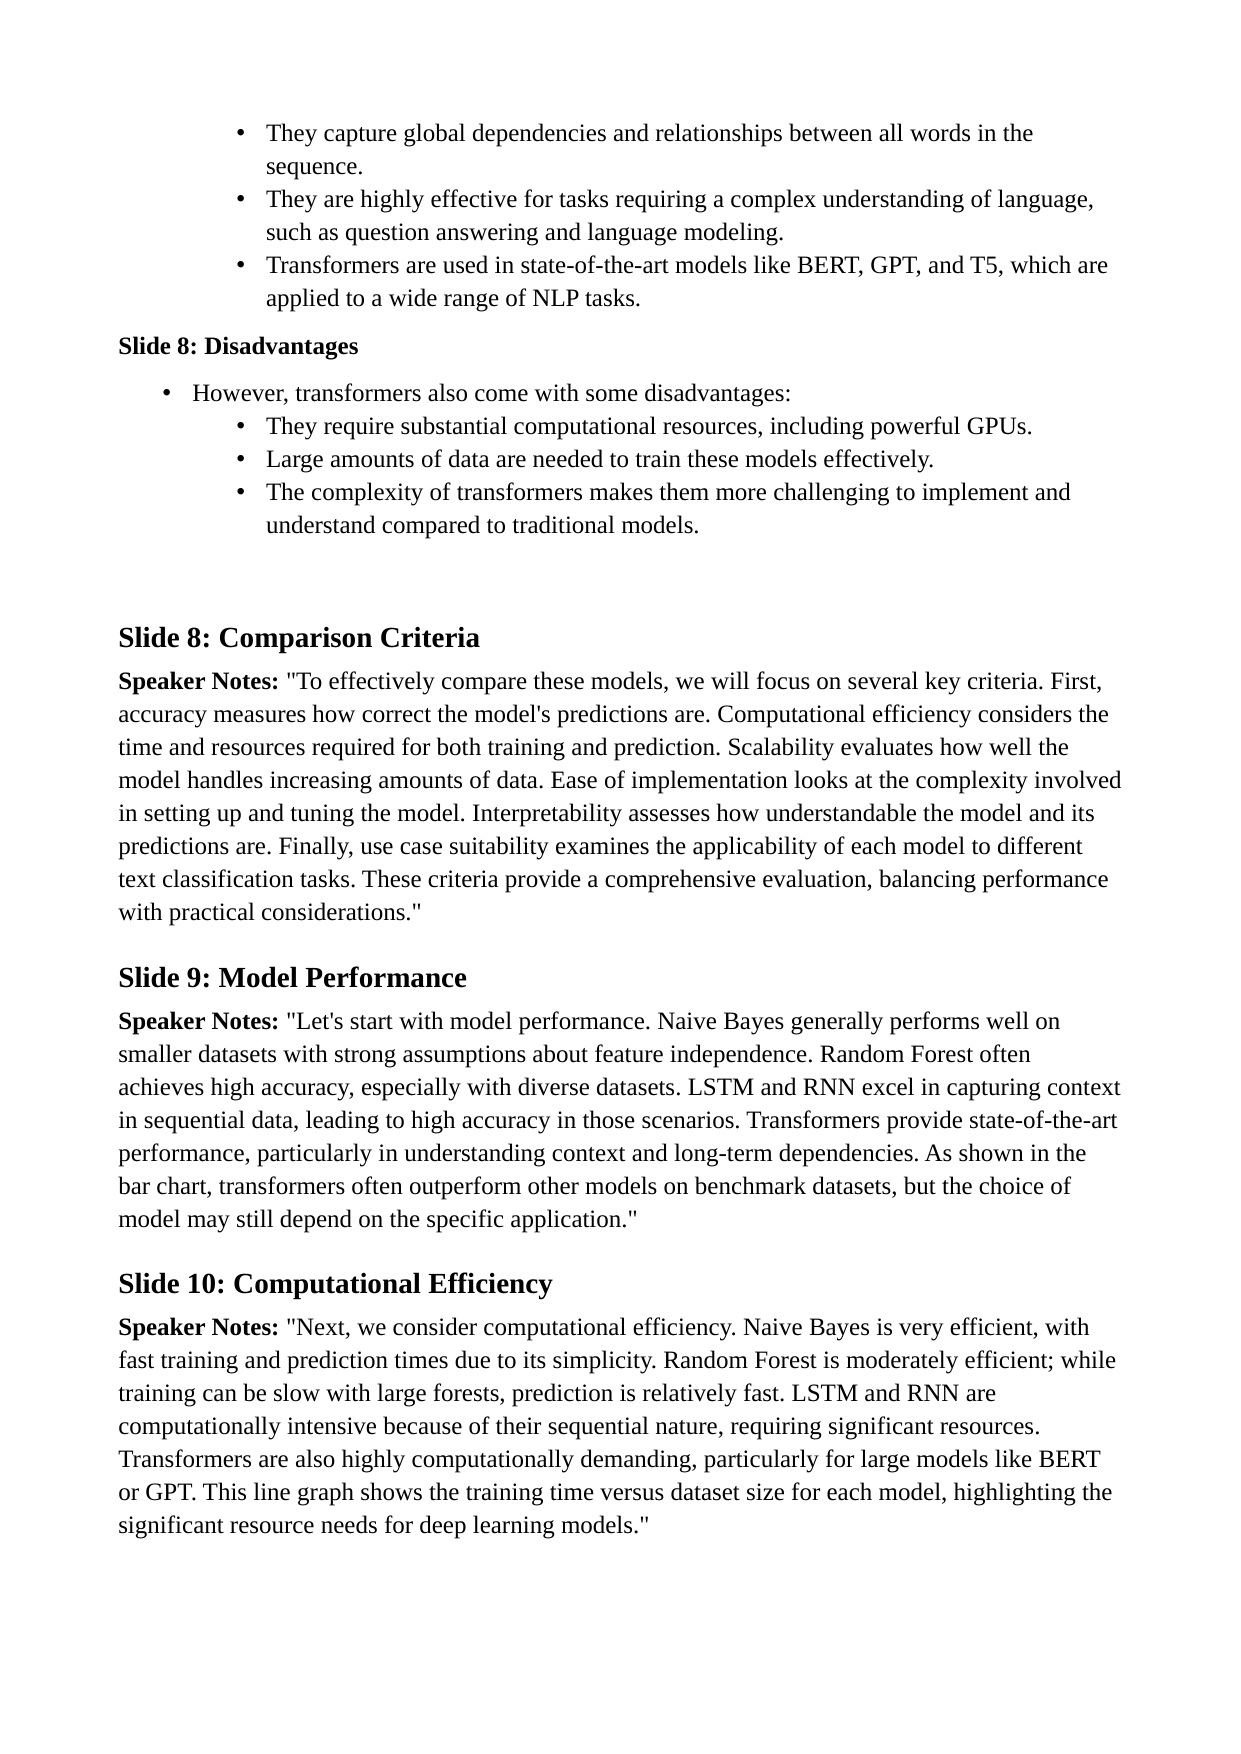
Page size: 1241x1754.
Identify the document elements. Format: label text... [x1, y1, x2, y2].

subtitle Slide 8: Comparison Criteria [118, 620, 1122, 654]
list Large amounts of data are needed to train these models effectively. [236, 444, 1122, 473]
list Transformers are used in state-of-the-art models like BERT, GPT, and T5, which are applied to a wide range of NLP tasks. [236, 250, 1122, 312]
list However, transformers also come with some disadvantages: [162, 378, 1122, 407]
text Speaker Notes: "Next, we consider computational efficiency. Naive Bayes is very efficient, with fast training and prediction times due to its simplicity. Random Forest is moderately efficient; while training can be slow with large forests, prediction is relatively fast. LSTM and RNN are computationally intensive because of their sequential nature, requiring significant resources. Transformers are also highly computationally demanding, particularly for large models like BERT or GPT. This line graph shows the training time versus dataset size for each model, highlighting the significant resource needs for deep learning models." [118, 1312, 1122, 1539]
list They require substantial computational resources, including powerful GPUs. [236, 411, 1122, 440]
subtitle Slide 10: Computational Efficiency [118, 1266, 1122, 1299]
list They are highly effective for tasks requiring a complex understanding of language, such as question answering and language modeling. [236, 184, 1122, 246]
text Speaker Notes: "Let's start with model performance. Naive Bayes generally performs well on smaller datasets with strong assumptions about feature independence. Random Forest often achieves high accuracy, especially with diverse datasets. LSTM and RNN excel in capturing context in sequential data, leading to high accuracy in those scenarios. Transformers provide state-of-the-art performance, particularly in understanding context and long-term dependencies. As shown in the bar chart, transformers often outperform other models on benchmark datasets, but the choice of model may still depend on the specific application." [118, 1006, 1122, 1233]
subtitle Slide 9: Model Performance [118, 960, 1122, 993]
text Slide 8: Disadvantages [118, 331, 1122, 359]
list The complexity of transformers makes them more challenging to implement and understand compared to traditional models. [236, 477, 1122, 539]
text Speaker Notes: "To effectively compare these models, we will focus on several key criteria. First, accuracy measures how correct the model's predictions are. Computational efficiency considers the time and resources required for both training and prediction. Scalability evaluates how well the model handles increasing amounts of data. Ease of implementation looks at the complexity involved in setting up and tuning the model. Interpretability assesses how understandable the model and its predictions are. Finally, use case suitability examines the applicability of each model to different text classification tasks. These criteria provide a comprehensive evaluation, balancing performance with practical considerations." [118, 666, 1122, 926]
list They capture global dependencies and relationships between all words in the sequence. [236, 118, 1122, 180]
